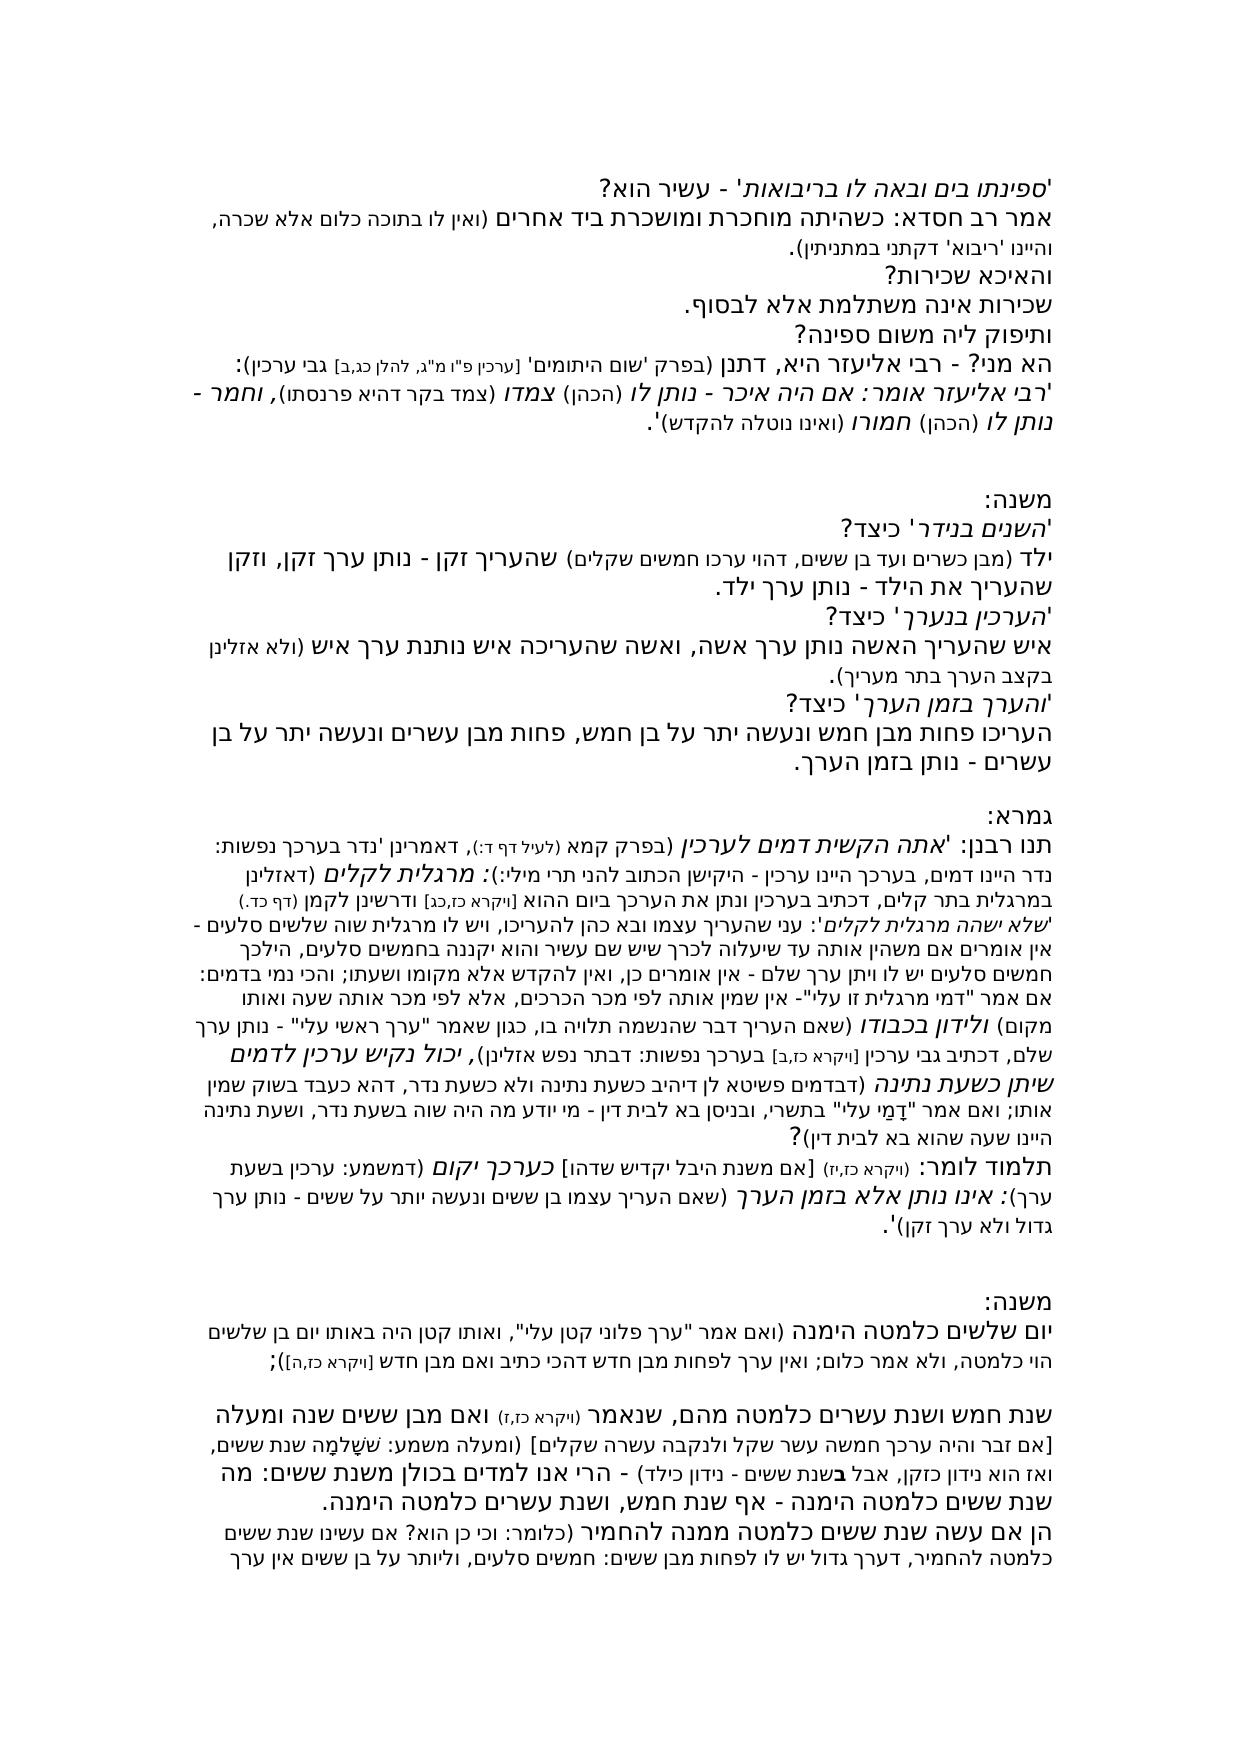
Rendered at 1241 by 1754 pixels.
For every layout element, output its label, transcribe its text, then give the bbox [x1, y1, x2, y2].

text הן אם עשה שנת ששים כלמטה ממנה להחמיר (כלומר: וכי כן הוא? אם עשינו שנת ששים כלמטה להחמיר, דערך גדול יש לו לפחות מבן ששים: חמשים סלעים, וליותר על בן ששים אין ערך [187, 1517, 1053, 1570]
text גמרא: [187, 801, 1053, 830]
text 'והערך בזמן הערך' כיצד? [187, 689, 1053, 718]
text הא מני? - רבי אליעזר היא, דתנן (בפרק 'שום היתומים' [ערכין פ"ו מ"ג, להלן כג,ב] גבי ערכין): 'רבי אליעזר אומר: אם היה איכר - נותן לו (הכהן) צמדו (צמד בקר דהיא פרנסתו), וחמר - נותן לו (הכהן) חמורו (ואינו נוטלה להקדש)'. [187, 349, 1053, 437]
text תלמוד לומר: (ויקרא כז,יז) [אם משנת היבל יקדיש שדהו] כערכך יקום (דמשמע: ערכין בשעת ערך): אינו נותן אלא בזמן הערך (שאם העריך עצמו בן ששים ונעשה יותר על ששים - נותן ערך גדול ולא ערך זקן)'. [187, 1152, 1053, 1239]
text שכירות אינה משתלמת אלא לבסוף. [187, 291, 1053, 320]
text 'השנים בנידר' כיצד? [187, 514, 1053, 543]
text שנת חמש ושנת עשרים כלמטה מהם, שנאמר (ויקרא כז,ז) ואם מבן ששים שנה ומעלה [אם זבר והיה ערכך חמשה עשר שקל ולנקבה עשרה שקלים] (ומעלה משמע: שׁשָׁלמָה שנת ששים, ואז הוא נידון כזקן, אבל בשנת ששים - נידון כילד) - הרי אנו למדים בכולן משנת ששים: מה שנת ששים כלמטה הימנה - אף שנת חמש, ושנת עשרים כלמטה הימנה. [187, 1400, 1053, 1517]
text ותיפוק ליה משום ספינה? [187, 320, 1053, 349]
text 'ספינתו בים ובאה לו בריבואות' - עשיר הוא? [187, 174, 1053, 203]
text העריכו פחות מבן חמש ונעשה יתר על בן חמש, פחות מבן עשרים ונעשה יתר על בן עשרים - נותן בזמן הערך. [187, 718, 1053, 777]
text תנו רבנן: 'אתה הקשית דמים לערכין (בפרק קמא (לעיל דף ד:), דאמרינן 'נדר בערכך נפשות: נדר היינו דמים, בערכך היינו ערכין - היקישן הכתוב להני תרי מילי:): מרגלית לקלים (דאזלינן במרגלית בתר קלים, דכתיב בערכין ונתן את הערכך ביום ההוא [ויקרא כז,כג] ודרשינן לקמן (דף כד.) 'שלא ישהה מרגלית לקלים': עני שהעריך עצמו ובא כהן להעריכו, ויש לו מרגלית שוה שלשים סלעים - אין אומרים אם משהין אותה עד שיעלוה לכרך שיש שם עשיר והוא יקננה בחמשים סלעים, הילכך חמשים סלעים יש לו ויתן ערך שלם - אין אומרים כן, ואין להקדש אלא מקומו ושעתו; והכי נמי בדמים: אם אמר "דמי מרגלית זו עלי"- אין שמין אותה לפי מכר הכרכים, אלא לפי מכר אותה שעה ואותו מקום) ולידון בכבודו (שאם העריך דבר שהנשמה תלויה בו, כגון שאמר "ערך ראשי עלי" - נותן ערך שלם, דכתיב גבי ערכין [ויקרא כז,ב] בערכך נפשות: דבתר נפש אזלינן), יכול נקיש ערכין לדמים שיתן כשעת נתינה (דבדמים פשיטא לן דיהיב כשעת נתינה ולא כשעת נדר, דהא כעבד בשוק שמין אותו; ואם אמר "דָמַי עלי" בתשרי, ובניסן בא לבית דין - מי יודע מה היה שוה בשעת נדר, ושעת נתינה היינו שעה שהוא בא לבית דין)? [187, 830, 1053, 1152]
text אמר רב חסדא: כשהיתה מוחכרת ומושכרת ביד אחרים (ואין לו בתוכה כלום אלא שכרה, והיינו 'ריבוא' דקתני במתניתין). [187, 203, 1053, 262]
text והאיכא שכירות? [187, 262, 1053, 291]
text משנה: [187, 485, 1053, 514]
text משנה: [187, 1287, 1053, 1317]
text יום שלשים כלמטה הימנה (ואם אמר "ערך פלוני קטן עלי", ואותו קטן היה באותו יום בן שלשים הוי כלמטה, ולא אמר כלום; ואין ערך לפחות מבן חדש דהכי כתיב ואם מבן חדש [ויקרא כז,ה]); [187, 1317, 1053, 1375]
text ילד (מבן כשרים ועד בן ששים, דהוי ערכו חמשים שקלים) שהעריך זקן - נותן ערך זקן, וזקן שהעריך את הילד - נותן ערך ילד. [187, 543, 1053, 602]
text איש שהעריך האשה נותן ערך אשה, ואשה שהעריכה איש נותנת ערך איש (ולא אזלינן בקצב הערך בתר מעריך). [187, 631, 1053, 689]
text 'הערכין בנערך' כיצד? [187, 602, 1053, 631]
